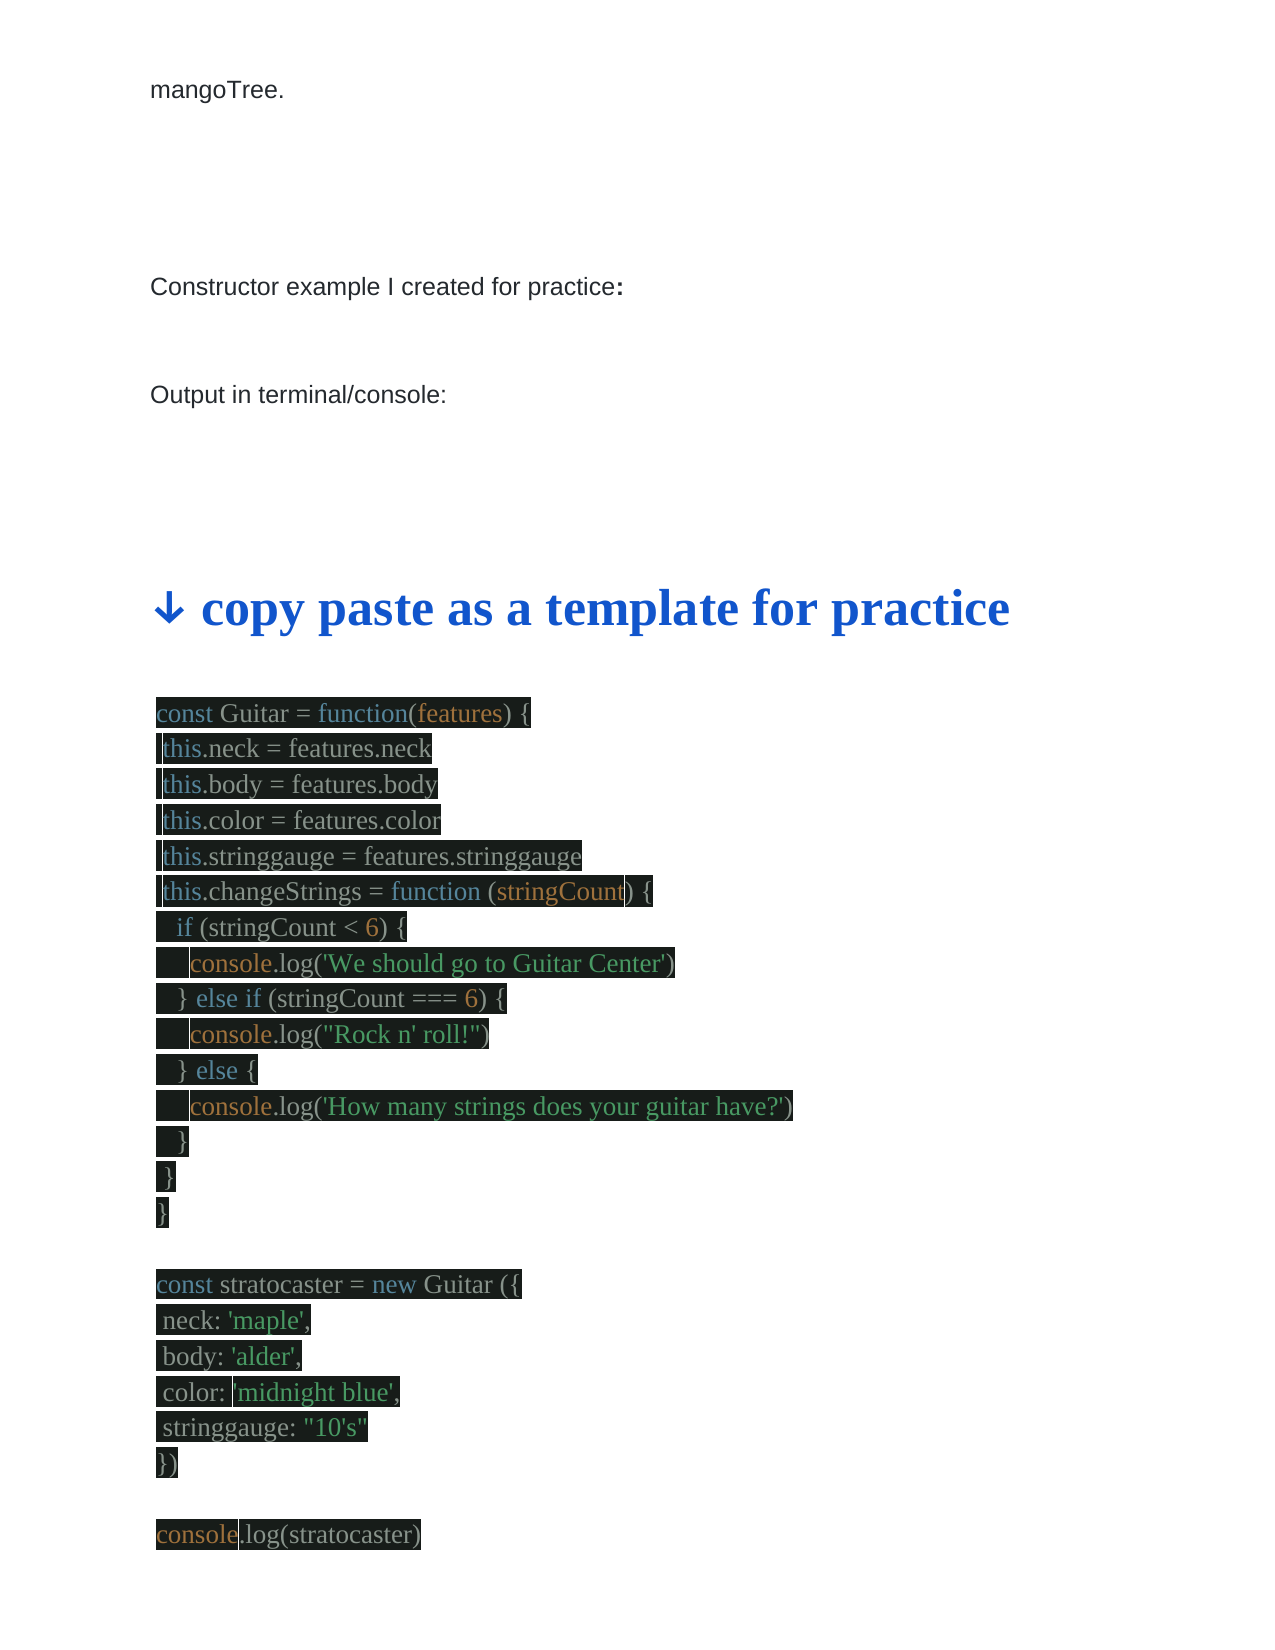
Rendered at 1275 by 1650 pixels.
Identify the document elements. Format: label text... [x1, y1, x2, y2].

text ↓ copy paste as a template for practice [150, 576, 1125, 636]
text Constructor example I created for practice: [150, 271, 1125, 300]
table_header const Guitar = function(features) { this.neck = features.neck this.body = features.body this.color = features.color this.stringgauge = features.stringgauge this.changeStrings = function (stringCount) { if (stringCount < 6) { console.log('We should go to Guitar Center') } else if (stringCount === 6) { console.log("Rock n' roll!") } else { console.log('How many strings does your guitar have?') } } } const stratocaster = new Guitar ({ neck: 'maple', body: 'alder', color: 'midnight blue', stringgauge: "10's" }) console.log(stratocaster) [150, 691, 1125, 1555]
text Output in terminal/console: [150, 338, 1125, 408]
text mangoTree. [150, 75, 1125, 104]
